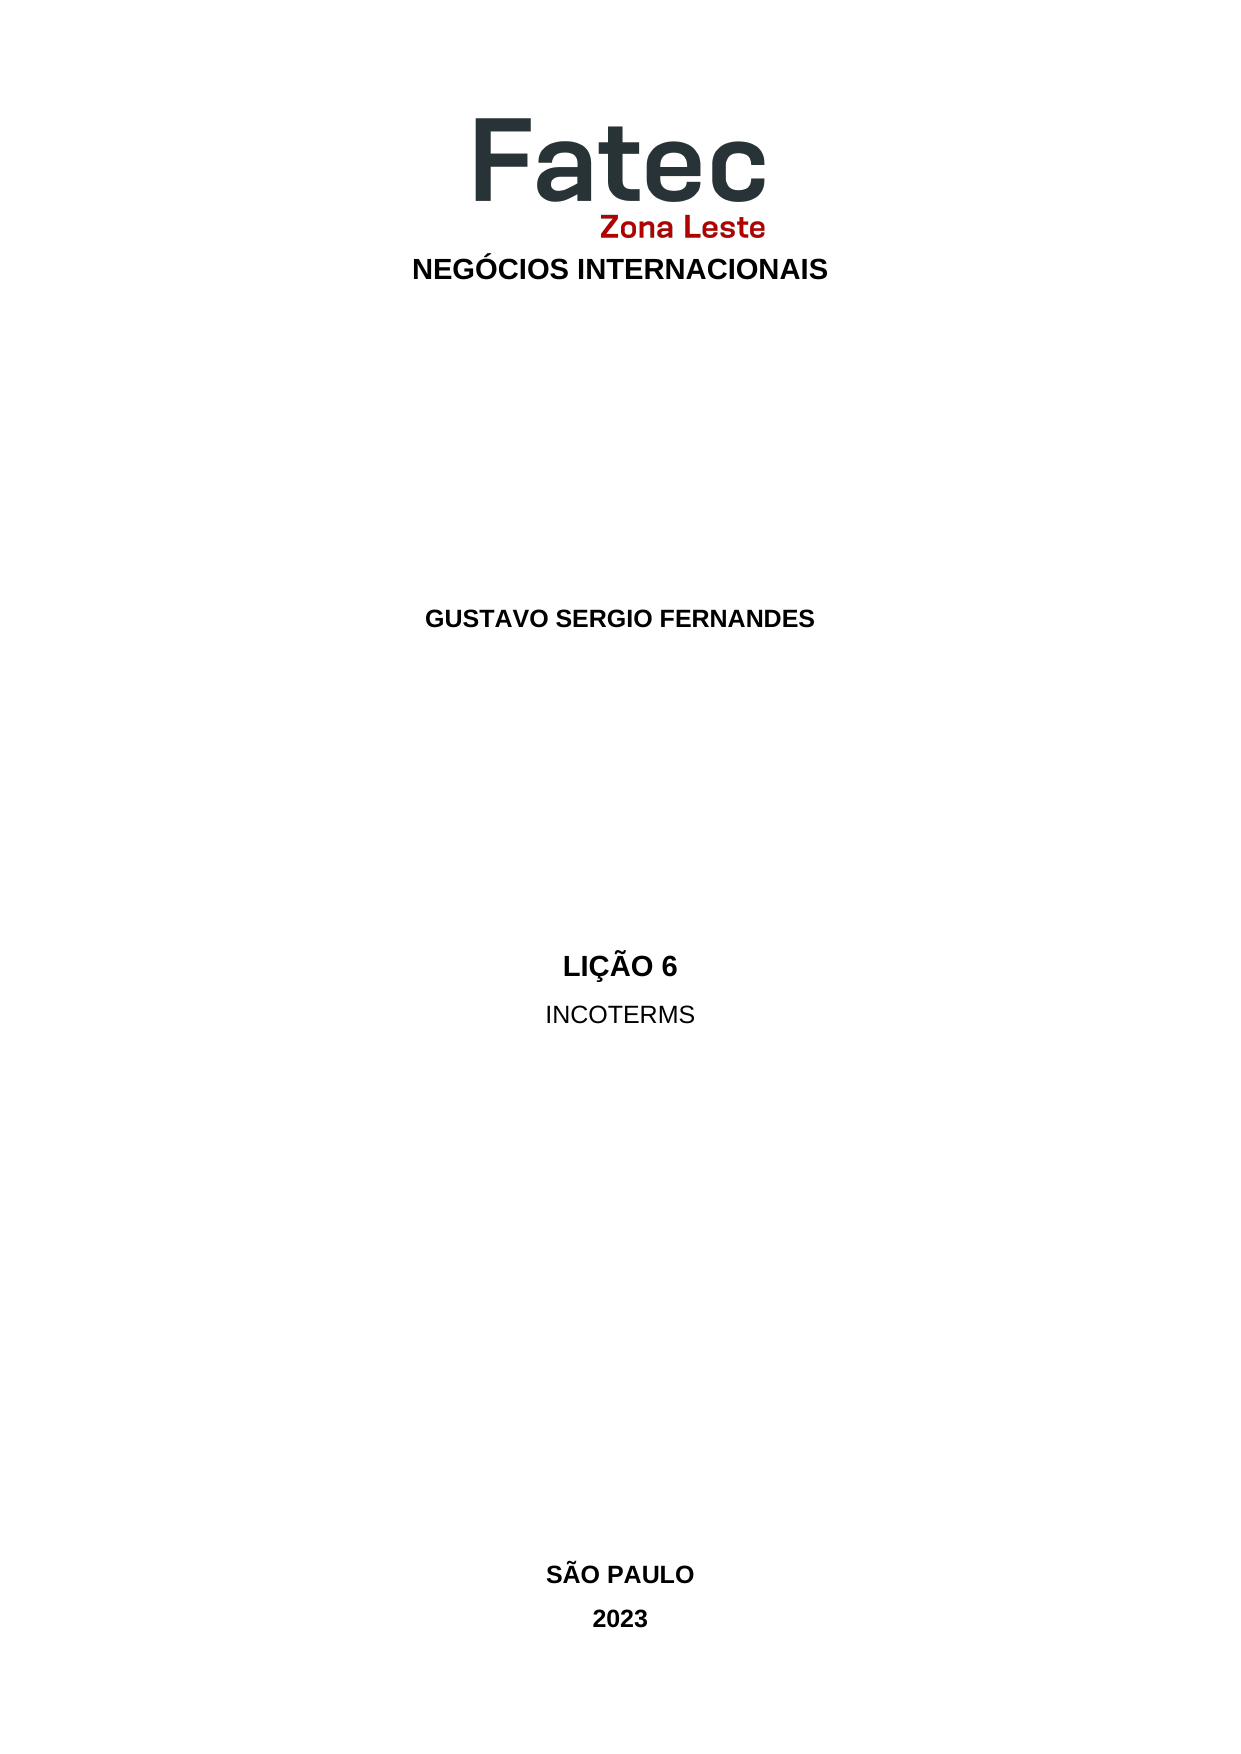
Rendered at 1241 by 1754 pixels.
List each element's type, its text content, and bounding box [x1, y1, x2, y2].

text NEGÓCIOS INTERNACIONAIS [118, 252, 1122, 286]
text 2023 [118, 1603, 1122, 1632]
text GUSTAVO SERGIO FERNANDES [118, 604, 1122, 633]
text INCOTERMS [118, 1000, 1122, 1028]
picture [475, 118, 765, 238]
text SÃO PAULO [118, 1560, 1122, 1589]
text LIÇÃO 6 [118, 949, 1122, 983]
